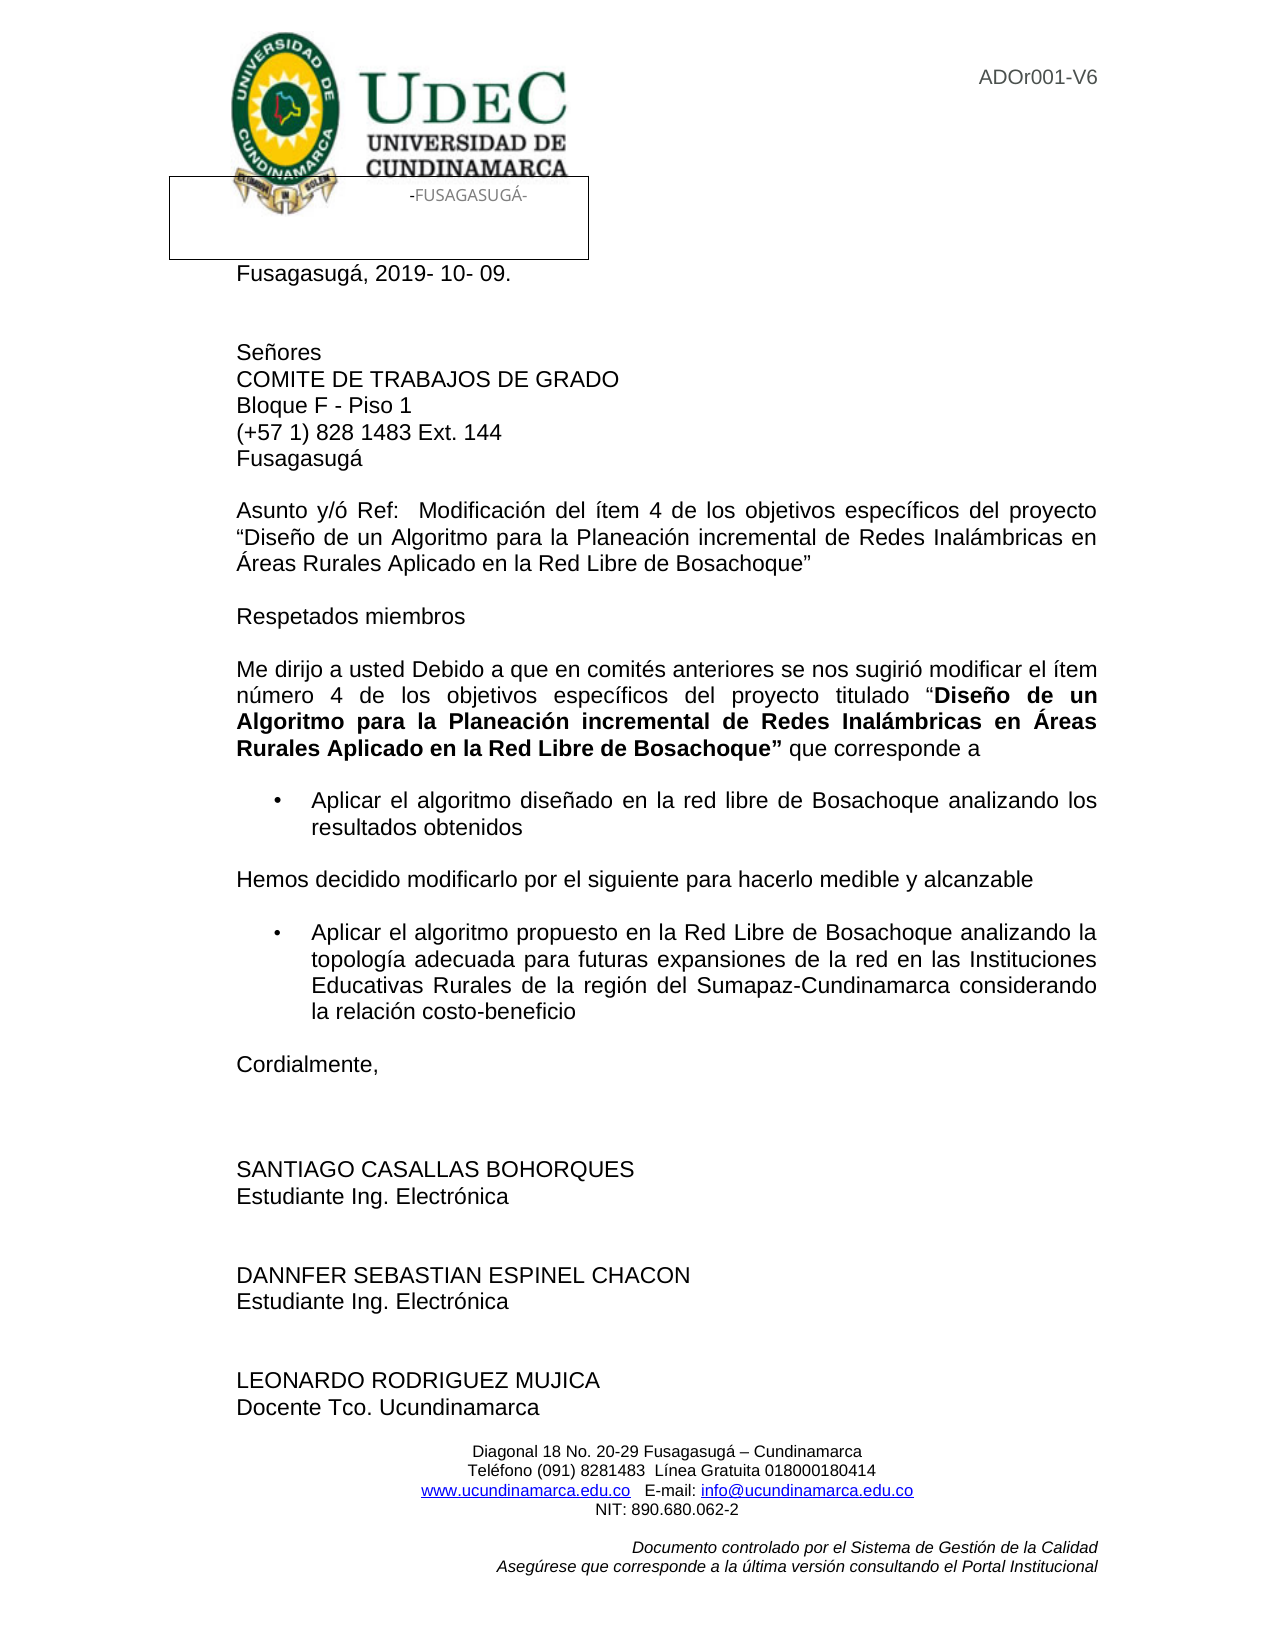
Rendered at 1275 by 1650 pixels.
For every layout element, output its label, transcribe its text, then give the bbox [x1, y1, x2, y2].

text Asunto y/ó Ref: Modificación del ítem 4 de los objetivos específicos del proyecto “Diseño de un Algoritmo para la Planeación incremental de Redes Inalámbricas en Áreas Rurales Aplicado en la Red Libre de Bosachoque” [236, 497, 1098, 577]
list Aplicar el algoritmo propuesto en la Red Libre de Bosachoque analizando la topología adecuada para futuras expansiones de la red en las Instituciones Educativas Rurales de la región del Sumapaz-Cundinamarca considerando la relación costo-beneficio [274, 919, 1098, 1024]
text Fusagasugá, 2019- 10- 09. [236, 260, 1098, 287]
text SANTIAGO CASALLAS BOHORQUES [236, 1156, 1098, 1183]
text Estudiante Ing. Electrónica [236, 1183, 1098, 1209]
text Señores [236, 339, 1098, 366]
text Cordialmente, [236, 1051, 1098, 1077]
text Estudiante Ing. Electrónica [236, 1288, 1098, 1314]
picture [230, 177, 571, 217]
text Bloque F - Piso 1 (+57 1) 828 1483 Ext. 144 [236, 392, 1098, 445]
text DANNFER SEBASTIAN ESPINEL CHACON [236, 1262, 1098, 1288]
text Respetados miembros [236, 603, 1098, 629]
text Me dirijo a usted Debido a que en comités anteriores se nos sugirió modificar el ítem número 4 de los objetivos específicos del proyecto titulado “Diseño de un Algoritmo para la Planeación incremental de Redes Inalámbricas en Áreas Rurales Aplicado en la Red Libre de Bosachoque” que corresponde a [236, 656, 1098, 761]
text LEONARDO RODRIGUEZ MUJICA [236, 1367, 1098, 1393]
picture [230, 31, 571, 176]
text COMITE DE TRABAJOS DE GRADO [236, 366, 1098, 392]
text Docente Tco. Ucundinamarca [236, 1393, 1098, 1420]
text Fusagasugá [236, 445, 1098, 471]
text Hemos decidido modificarlo por el siguiente para hacerlo medible y alcanzable [236, 866, 1098, 893]
list Aplicar el algoritmo diseñado en la red libre de Bosachoque analizando los resultados obtenidos [274, 787, 1098, 840]
